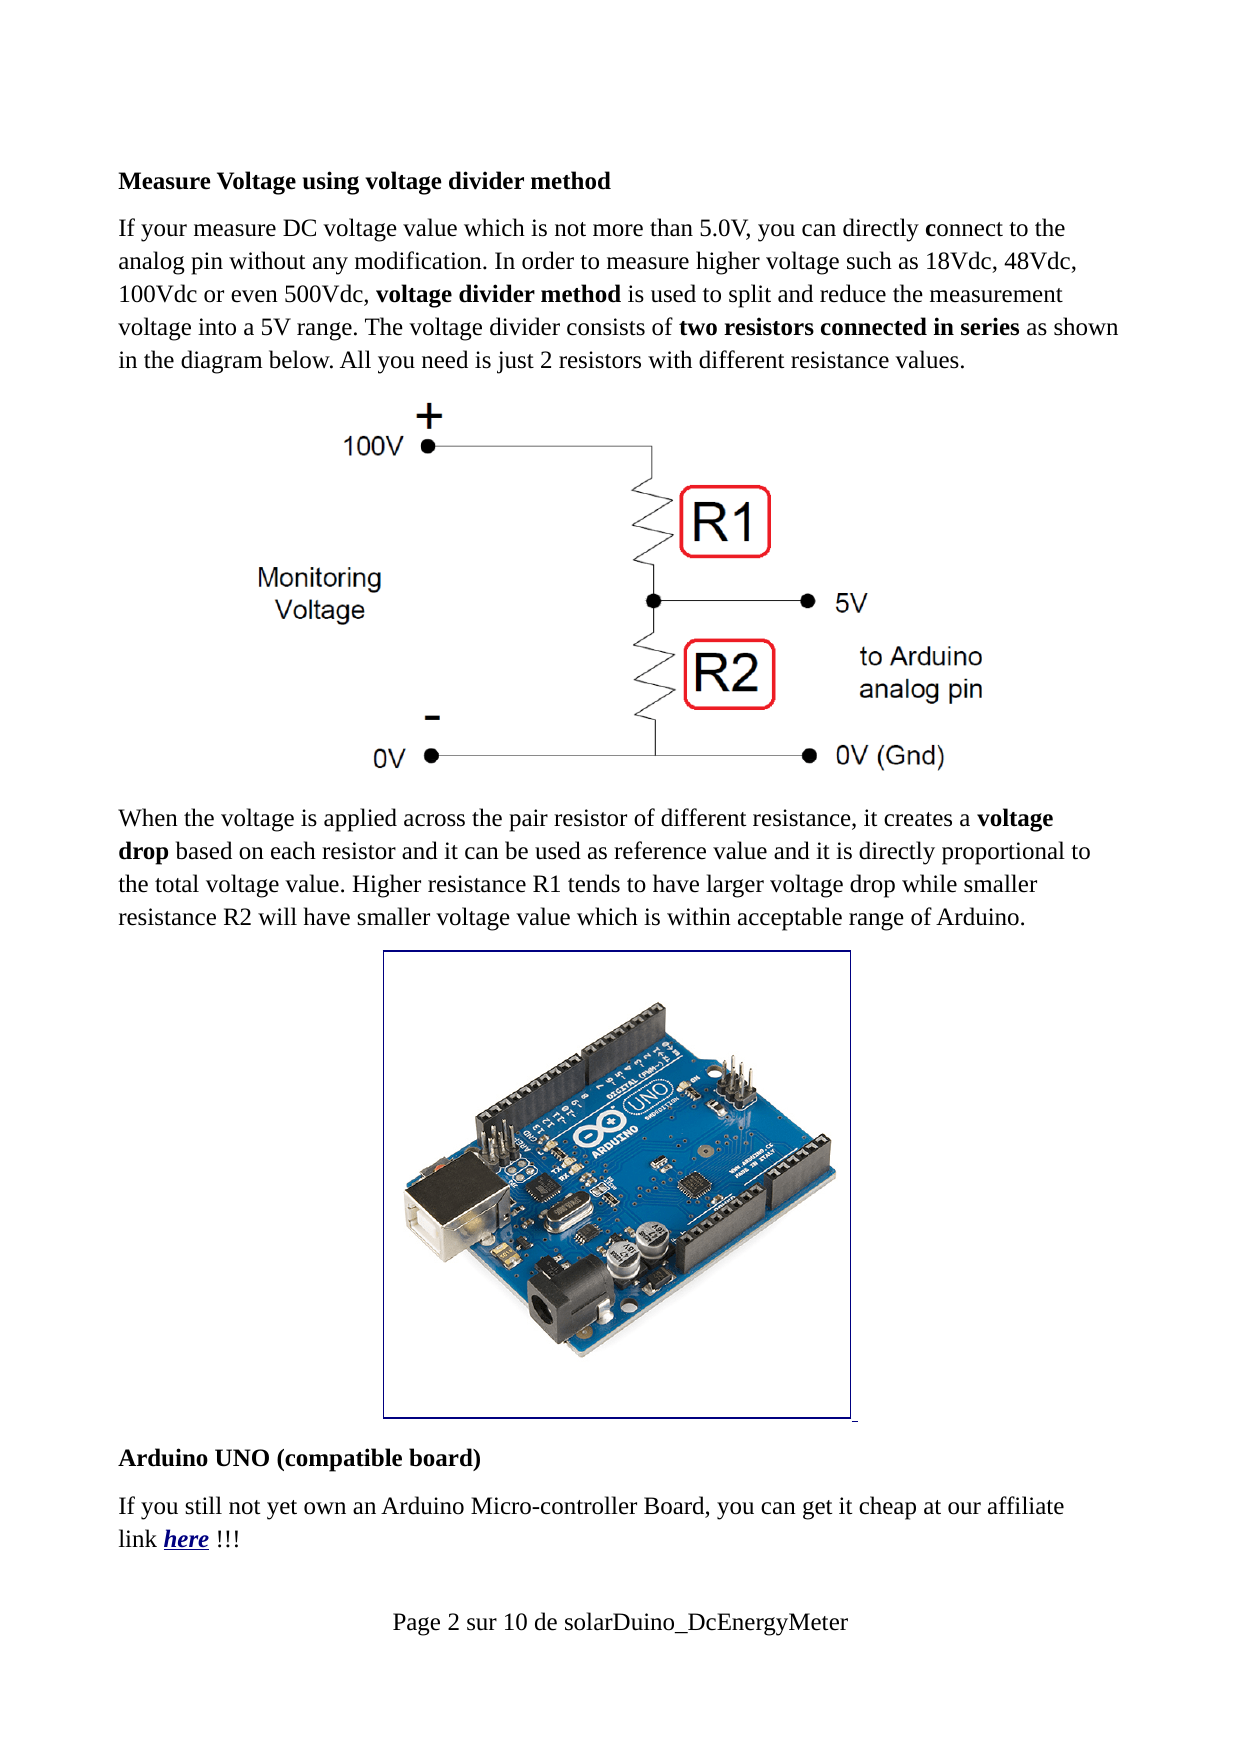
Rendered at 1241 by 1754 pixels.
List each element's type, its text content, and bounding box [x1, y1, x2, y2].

text When the voltage is applied across the pair resistor of different resistance, it creates a voltage drop based on each resistor and it can be used as reference value and it is directly proportional to the total voltage value. Higher resistance R1 tends to have larger voltage drop while smaller resistance R2 will have smaller voltage value which is within acceptable range of Arduino. [118, 803, 1122, 931]
text If your measure DC voltage value which is not more than 5.0V, you can directly connect to the analog pin without any modification. In order to measure higher voltage such as 18Vdc, 48Vdc, 100Vdc or even 500Vdc, voltage divider method is used to split and reduce the measurement voltage into a 5V range. The voltage divider consists of two resistors connected in series as shown in the diagram below. All you need is just 2 resistors with different resistance values. [118, 213, 1122, 374]
picture [384, 952, 850, 1417]
text If you still not yet own an Arduino Micro-controller Board, you can get it cheap at our affiliate link here !!! [118, 1491, 1122, 1553]
picture [245, 393, 995, 785]
text Arduino UNO (compatible board) [118, 1443, 1122, 1472]
text Measure Voltage using voltage divider method [118, 166, 1122, 194]
